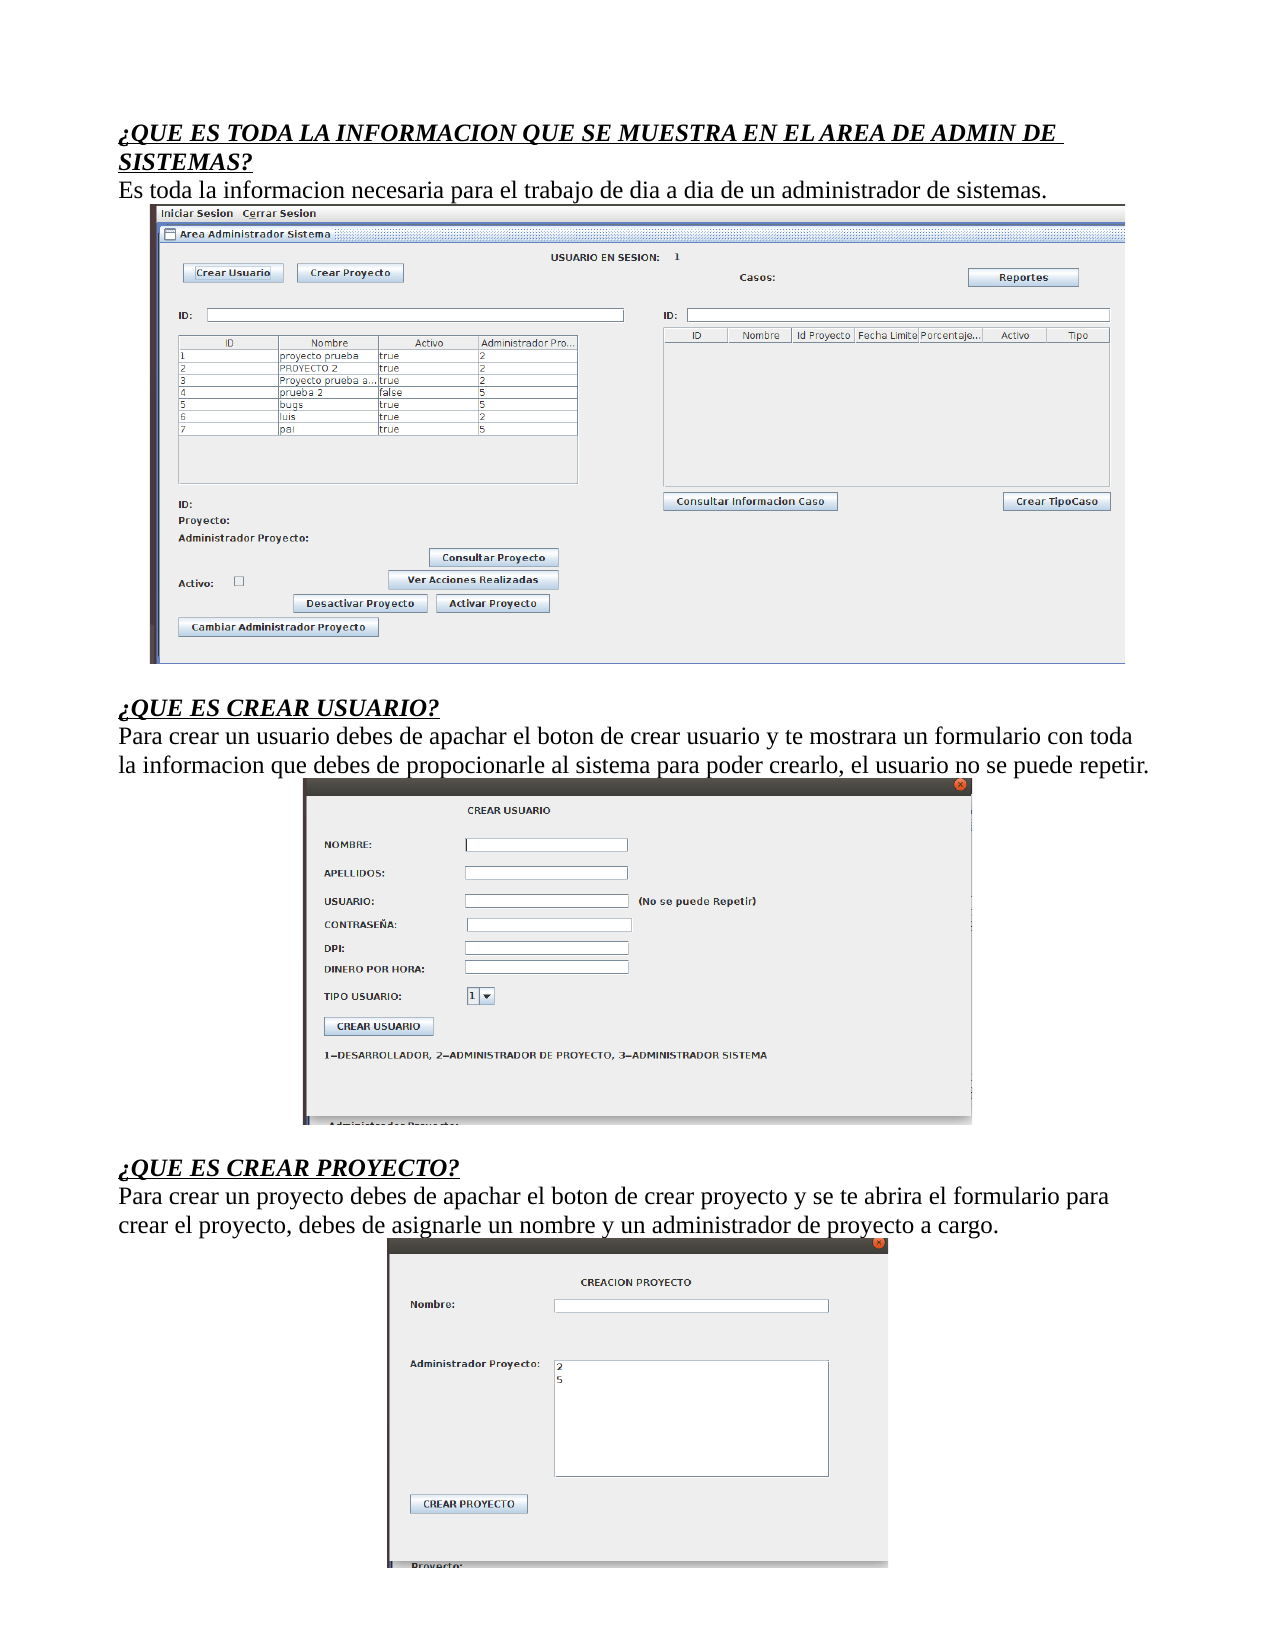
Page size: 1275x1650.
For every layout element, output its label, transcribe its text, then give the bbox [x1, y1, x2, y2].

text Es toda la informacion necesaria para el trabajo de dia a dia de un administrador de sistemas. [118, 176, 1157, 204]
text ¿QUE ES CREAR PROYECTO? [118, 1153, 1157, 1181]
text Para crear un usuario debes de apachar el boton de crear usuario y te mostrara un formulario con toda la informacion que debes de propocionarle al sistema para poder crearlo, el usuario no se puede repetir. [118, 721, 1157, 779]
picture [302, 778, 973, 1125]
text ¿QUE ES TODA LA INFORMACION QUE SE MUESTRA EN EL AREA DE ADMIN DE SISTEMAS? [118, 118, 1157, 176]
picture [149, 204, 1126, 664]
picture [387, 1238, 550, 1568]
text ¿QUE ES CREAR USUARIO? [118, 693, 1157, 721]
text Para crear un proyecto debes de apachar el boton de crear proyecto y se te abrira el formulario para crear el proyecto, debes de asignarle un nombre y un administrador de proyecto a cargo. [118, 1181, 1157, 1239]
